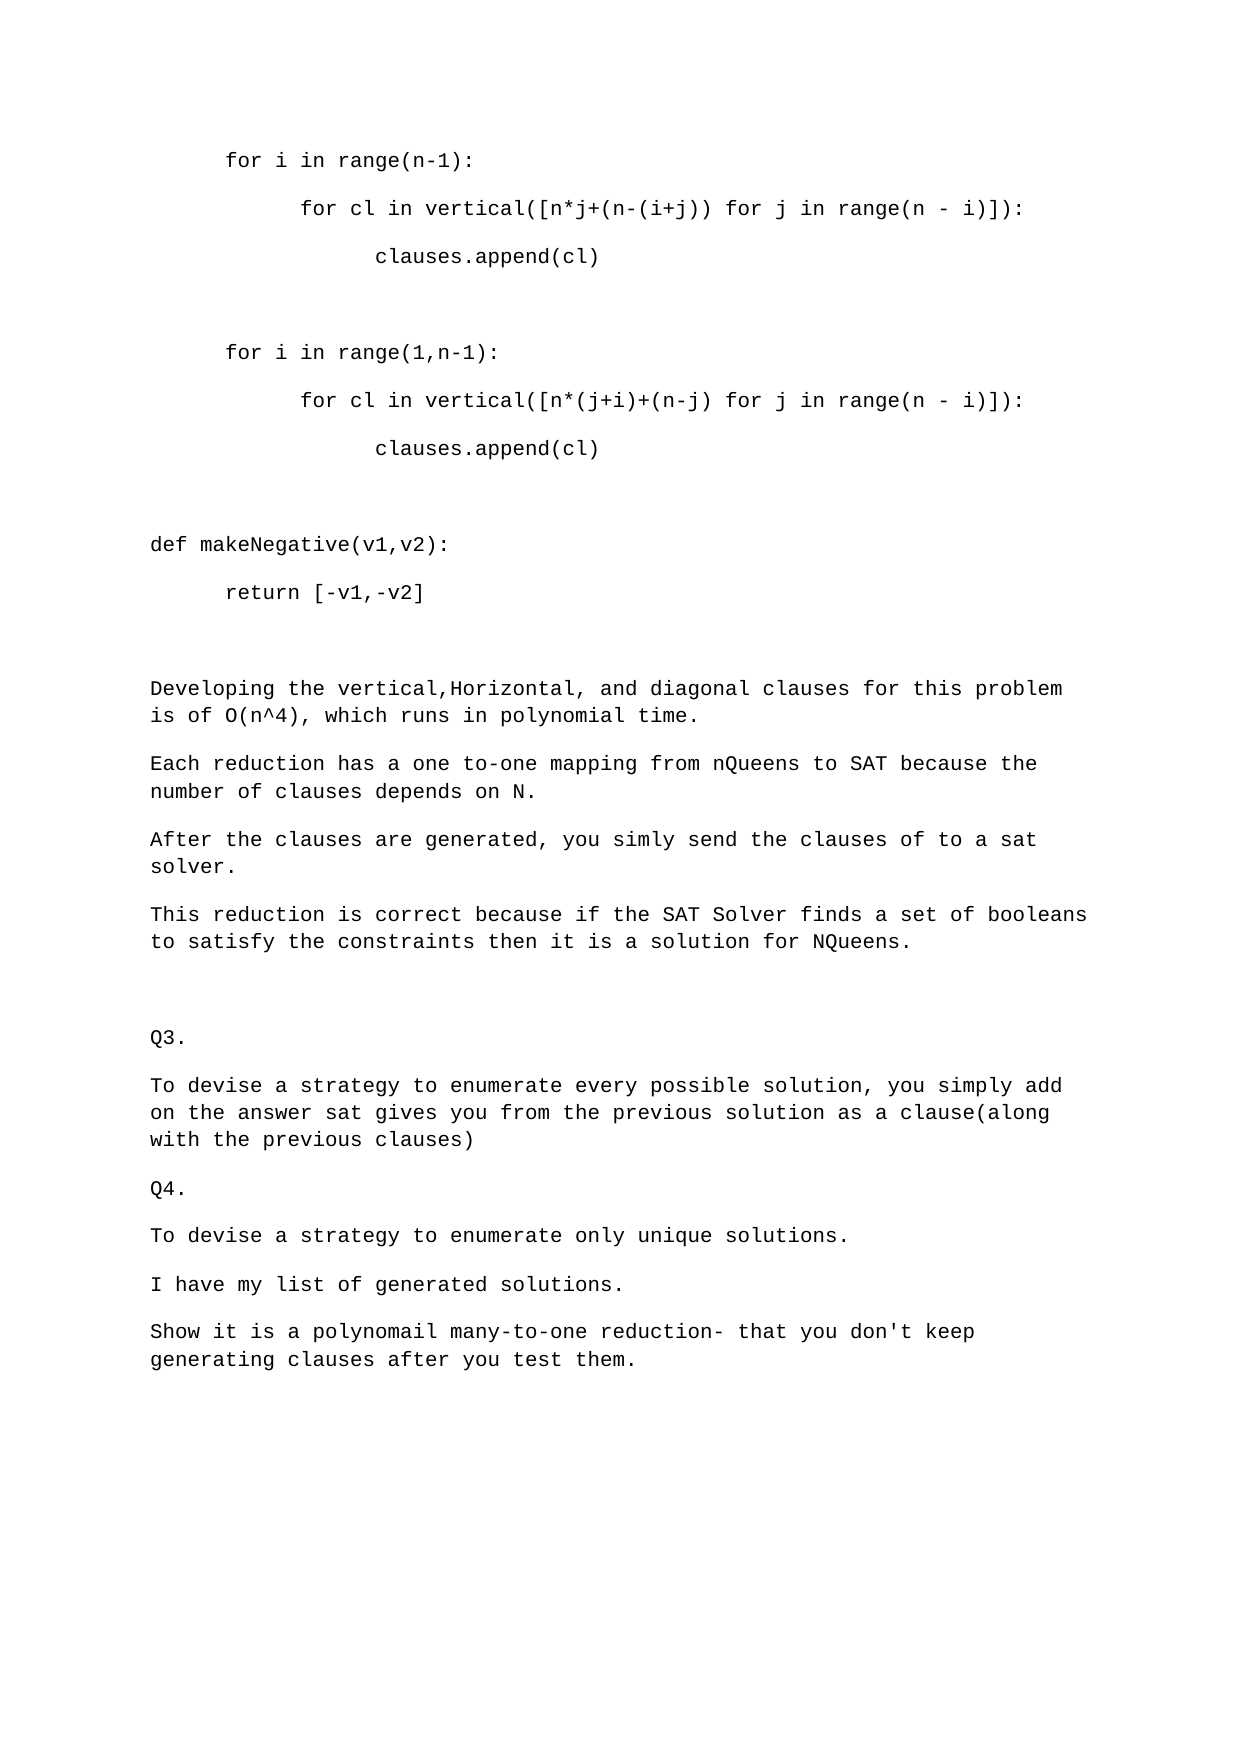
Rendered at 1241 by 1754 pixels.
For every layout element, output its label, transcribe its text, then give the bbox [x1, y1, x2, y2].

text clauses.append(cl) [150, 246, 1090, 270]
text Developing the vertical,Horizontal, and diagonal clauses for this problem is of O(n^4), which runs in polynomial time. [150, 678, 1090, 729]
text clauses.append(cl) [150, 438, 1090, 462]
text for i in range(1,n-1): [150, 342, 1090, 366]
text Q3. [150, 1027, 1090, 1051]
text for cl in vertical([n*j+(n-(i+j)) for j in range(n - i)]): [150, 198, 1090, 222]
text for i in range(n-1): [150, 150, 1090, 174]
text for cl in vertical([n*(j+i)+(n-j) for j in range(n - i)]): [150, 390, 1090, 414]
text Each reduction has a one to-one mapping from nQueens to SAT because the number of clauses depends on N. [150, 753, 1090, 804]
text After the clauses are generated, you simly send the clauses of to a sat solver. [150, 829, 1090, 879]
text return [-v1,-v2] [150, 582, 1090, 606]
text I have my list of generated solutions. [150, 1273, 1090, 1297]
text def makeNegative(v1,v2): [150, 534, 1090, 558]
text To devise a strategy to enumerate only unique solutions. [150, 1226, 1090, 1249]
text Q4. [150, 1177, 1090, 1201]
text This reduction is correct because if the SAT Solver finds a set of booleans to satisfy the constraints then it is a solution for NQueens. [150, 904, 1090, 955]
text To devise a strategy to enumerate every possible solution, you simply add on the answer sat gives you from the previous solution as a clause(along with the previous clauses) [150, 1075, 1090, 1153]
text Show it is a polynomail many-to-one reduction- that you don't keep generating clauses after you test them. [150, 1322, 1090, 1372]
